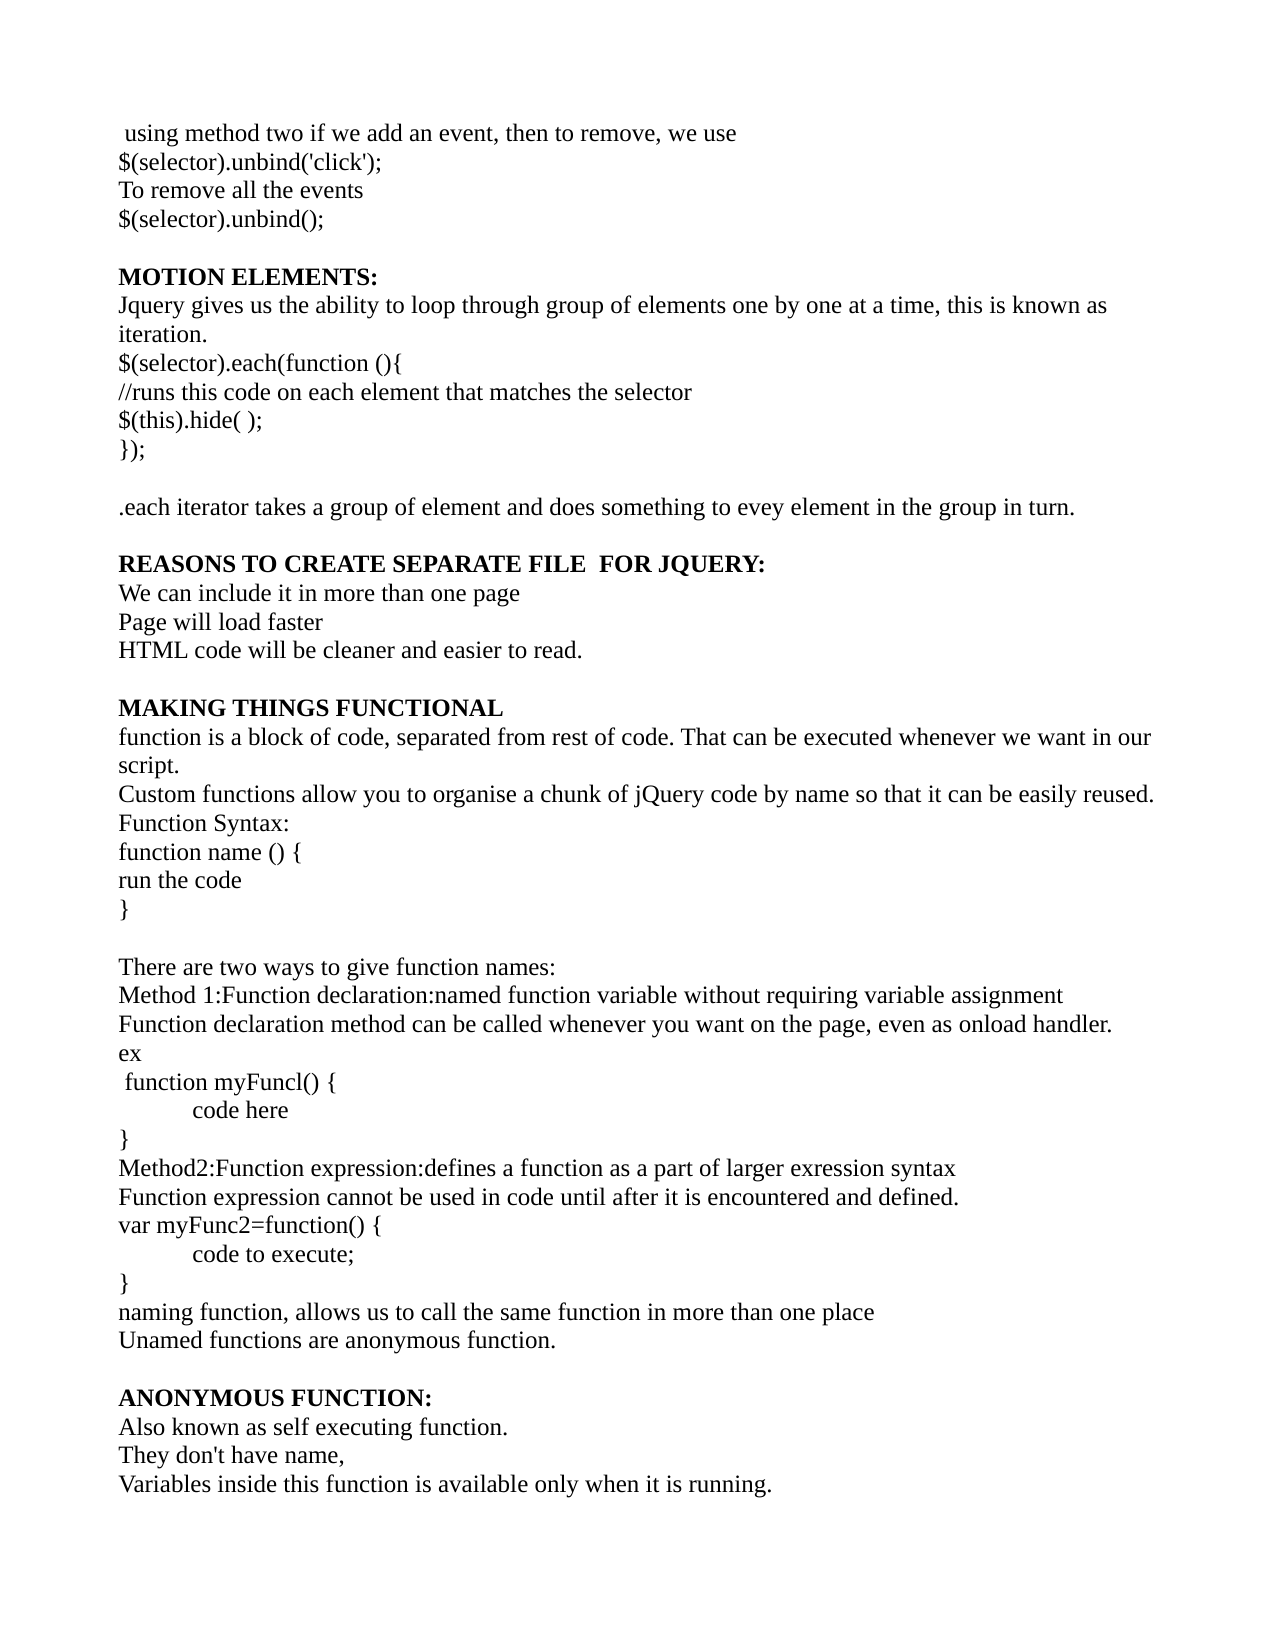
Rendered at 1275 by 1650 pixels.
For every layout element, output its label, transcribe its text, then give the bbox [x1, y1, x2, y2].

text Page will load faster [118, 607, 1157, 636]
text $(selector).each(function (){ [118, 348, 1157, 377]
text }); [118, 434, 1157, 463]
text .each iterator takes a group of element and does something to evey element in the group in turn. [118, 492, 1157, 521]
text Also known as self executing function. [118, 1412, 1157, 1441]
text } [118, 894, 1157, 923]
text $(this).hide( ); [118, 406, 1157, 434]
text //runs this code on each element that matches the selector [118, 377, 1157, 406]
text Jquery gives us the ability to loop through group of elements one by one at a time, this is known as iteration. [118, 291, 1157, 348]
text REASONS TO CREATE SEPARATE FILE FOR JQUERY: [118, 549, 1157, 578]
text using method two if we add an event, then to remove, we use [118, 118, 1157, 147]
text MOTION ELEMENTS: [118, 262, 1157, 291]
text Function Syntax: [118, 808, 1157, 837]
text Method2:Function expression:defines a function as a part of larger exression syntax [118, 1153, 1157, 1182]
text Variables inside this function is available only when it is running. [118, 1469, 1157, 1498]
text ex [118, 1038, 1157, 1067]
text var myFunc2=function() { [118, 1211, 1157, 1239]
text There are two ways to give function names: [118, 952, 1157, 981]
text Function declaration method can be called whenever you want on the page, even as onload handler. [118, 1009, 1157, 1038]
text $(selector).unbind(); [118, 204, 1157, 233]
text Custom functions allow you to organise a chunk of jQuery code by name so that it can be easily reused. [118, 779, 1157, 808]
text To remove all the events [118, 176, 1157, 204]
text function name () { [118, 837, 1157, 866]
text code here [118, 1096, 1157, 1124]
text Method 1:Function declaration:named function variable without requiring variable assignment [118, 981, 1157, 1009]
text HTML code will be cleaner and easier to read. [118, 636, 1157, 664]
text } [118, 1268, 1157, 1297]
text Unamed functions are anonymous function. [118, 1326, 1157, 1354]
text } [118, 1124, 1157, 1153]
text Function expression cannot be used in code until after it is encountered and defined. [118, 1182, 1157, 1211]
text naming function, allows us to call the same function in more than one place [118, 1297, 1157, 1326]
text function is a block of code, separated from rest of code. That can be executed whenever we want in our script. [118, 722, 1157, 779]
text code to execute; [118, 1239, 1157, 1268]
text function myFuncl() { [118, 1067, 1157, 1096]
text run the code [118, 866, 1157, 894]
text We can include it in more than one page [118, 578, 1157, 607]
text They don't have name, [118, 1441, 1157, 1469]
text MAKING THINGS FUNCTIONAL [118, 693, 1157, 722]
text $(selector).unbind('click'); [118, 147, 1157, 176]
text ANONYMOUS FUNCTION: [118, 1383, 1157, 1412]
